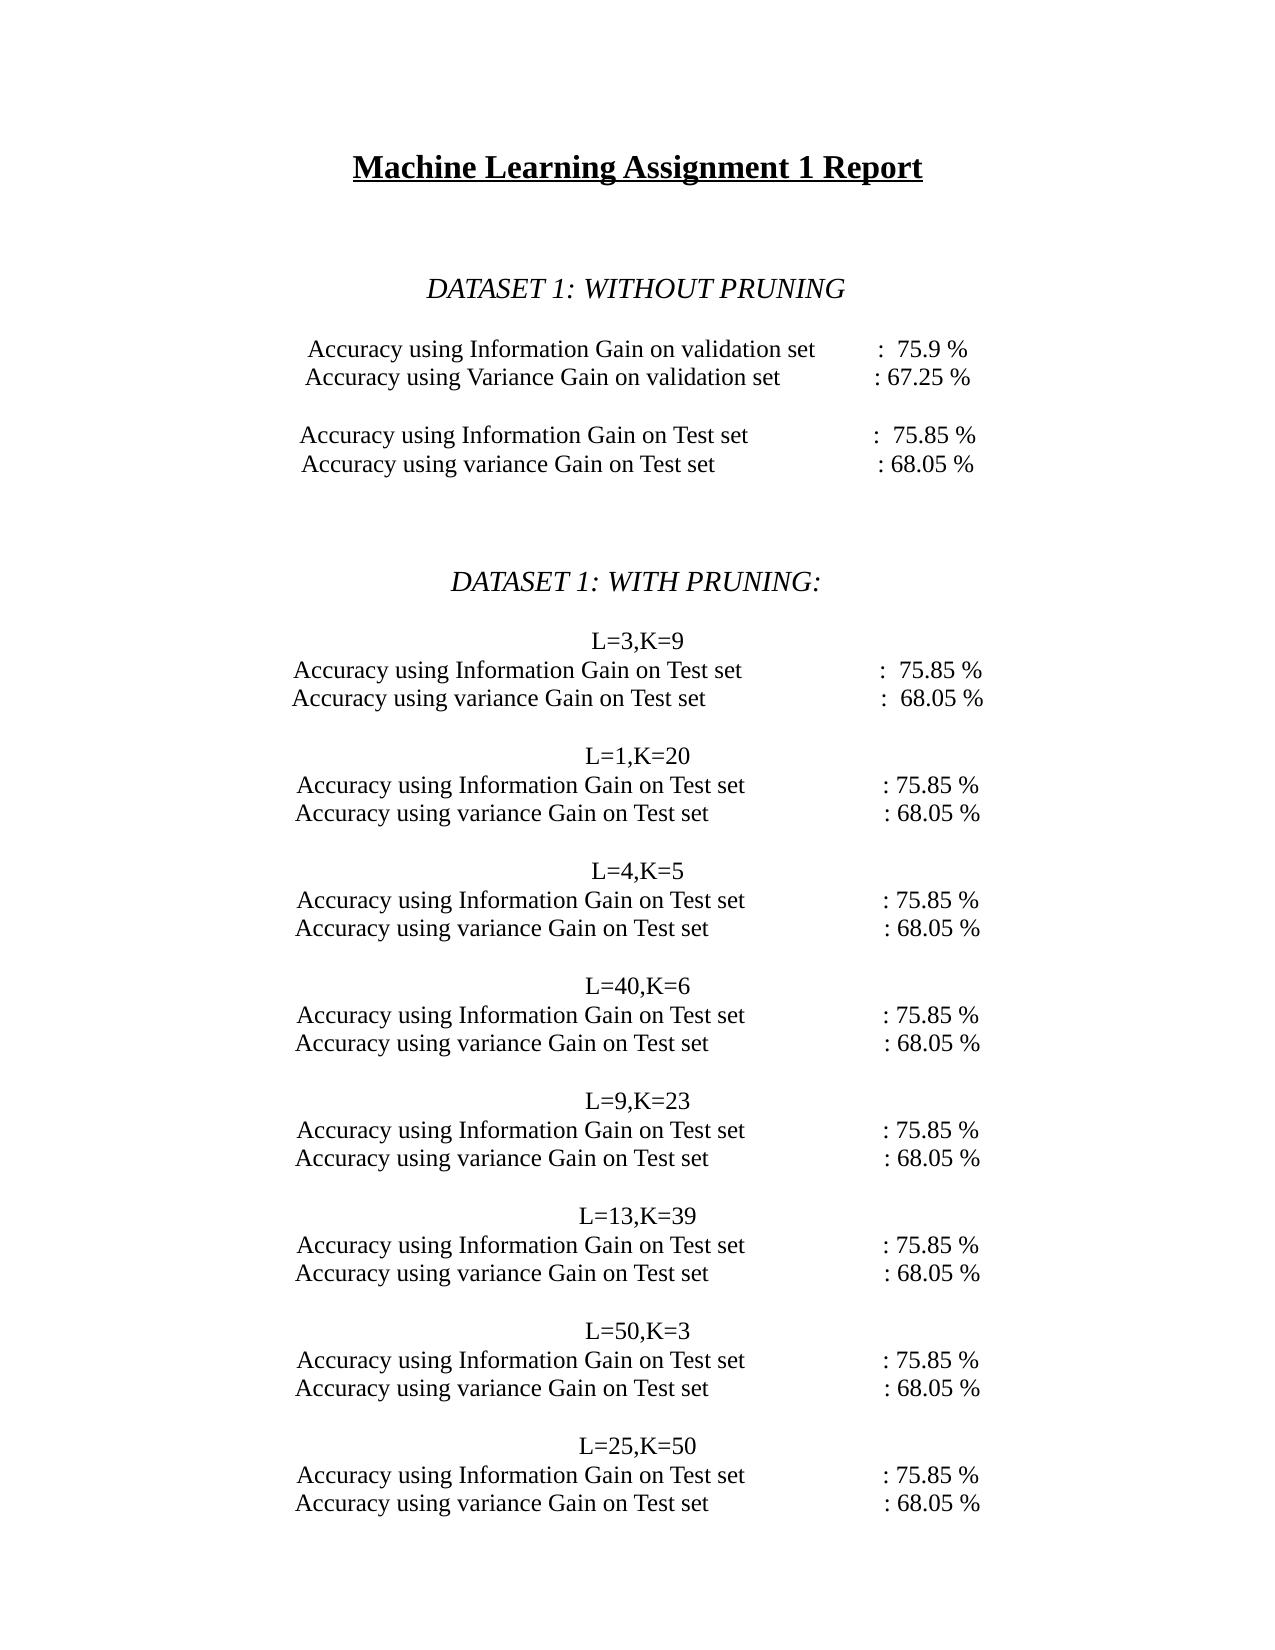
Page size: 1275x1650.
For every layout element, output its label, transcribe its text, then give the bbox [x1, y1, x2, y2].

text Accuracy using variance Gain on Test set : 68.05 % [118, 449, 1157, 477]
text Accuracy using Variance Gain on validation set : 67.25 % [118, 362, 1157, 391]
text Machine Learning Assignment 1 Report [118, 147, 1157, 185]
text Accuracy using Information Gain on Test set : 75.85 % [118, 1115, 1157, 1143]
text L=1,K=20 [118, 741, 1157, 770]
text Accuracy using Information Gain on Test set : 75.85 % [118, 770, 1157, 798]
text Accuracy using variance Gain on Test set : 68.05 % [118, 1488, 1157, 1517]
text Accuracy using variance Gain on Test set : 68.05 % [118, 913, 1157, 942]
text Accuracy using Information Gain on Test set : 75.85 % [118, 1345, 1157, 1373]
text L=4,K=5 [118, 856, 1157, 885]
text L=3,K=9 [118, 626, 1157, 655]
text Accuracy using variance Gain on Test set : 68.05 % [118, 1028, 1157, 1057]
text L=40,K=6 [118, 971, 1157, 1000]
text Accuracy using variance Gain on Test set : 68.05 % [118, 798, 1157, 827]
text DATASET 1: WITHOUT PRUNING [118, 271, 1157, 305]
text L=13,K=39 [118, 1201, 1157, 1230]
text Accuracy using Information Gain on Test set : 75.85 % [118, 885, 1157, 913]
text L=50,K=3 [118, 1316, 1157, 1345]
text L=9,K=23 [118, 1086, 1157, 1115]
text Accuracy using variance Gain on Test set : 68.05 % [118, 1373, 1157, 1402]
text Accuracy using Information Gain on Test set : 75.85 % [118, 1230, 1157, 1258]
text Accuracy using Information Gain on Test set : 75.85 % [118, 655, 1157, 683]
text L=25,K=50 [118, 1431, 1157, 1460]
text Accuracy using Information Gain on Test set : 75.85 % [118, 1000, 1157, 1028]
text Accuracy using variance Gain on Test set : 68.05 % [118, 1258, 1157, 1287]
text Accuracy using variance Gain on Test set : 68.05 % [118, 683, 1157, 712]
text Accuracy using variance Gain on Test set : 68.05 % [118, 1143, 1157, 1172]
text Accuracy using Information Gain on validation set : 75.9 % [118, 334, 1157, 362]
text Accuracy using Information Gain on Test set : 75.85 % [118, 420, 1157, 449]
text Accuracy using Information Gain on Test set : 75.85 % [118, 1460, 1157, 1488]
text DATASET 1: WITH PRUNING: [118, 564, 1157, 597]
